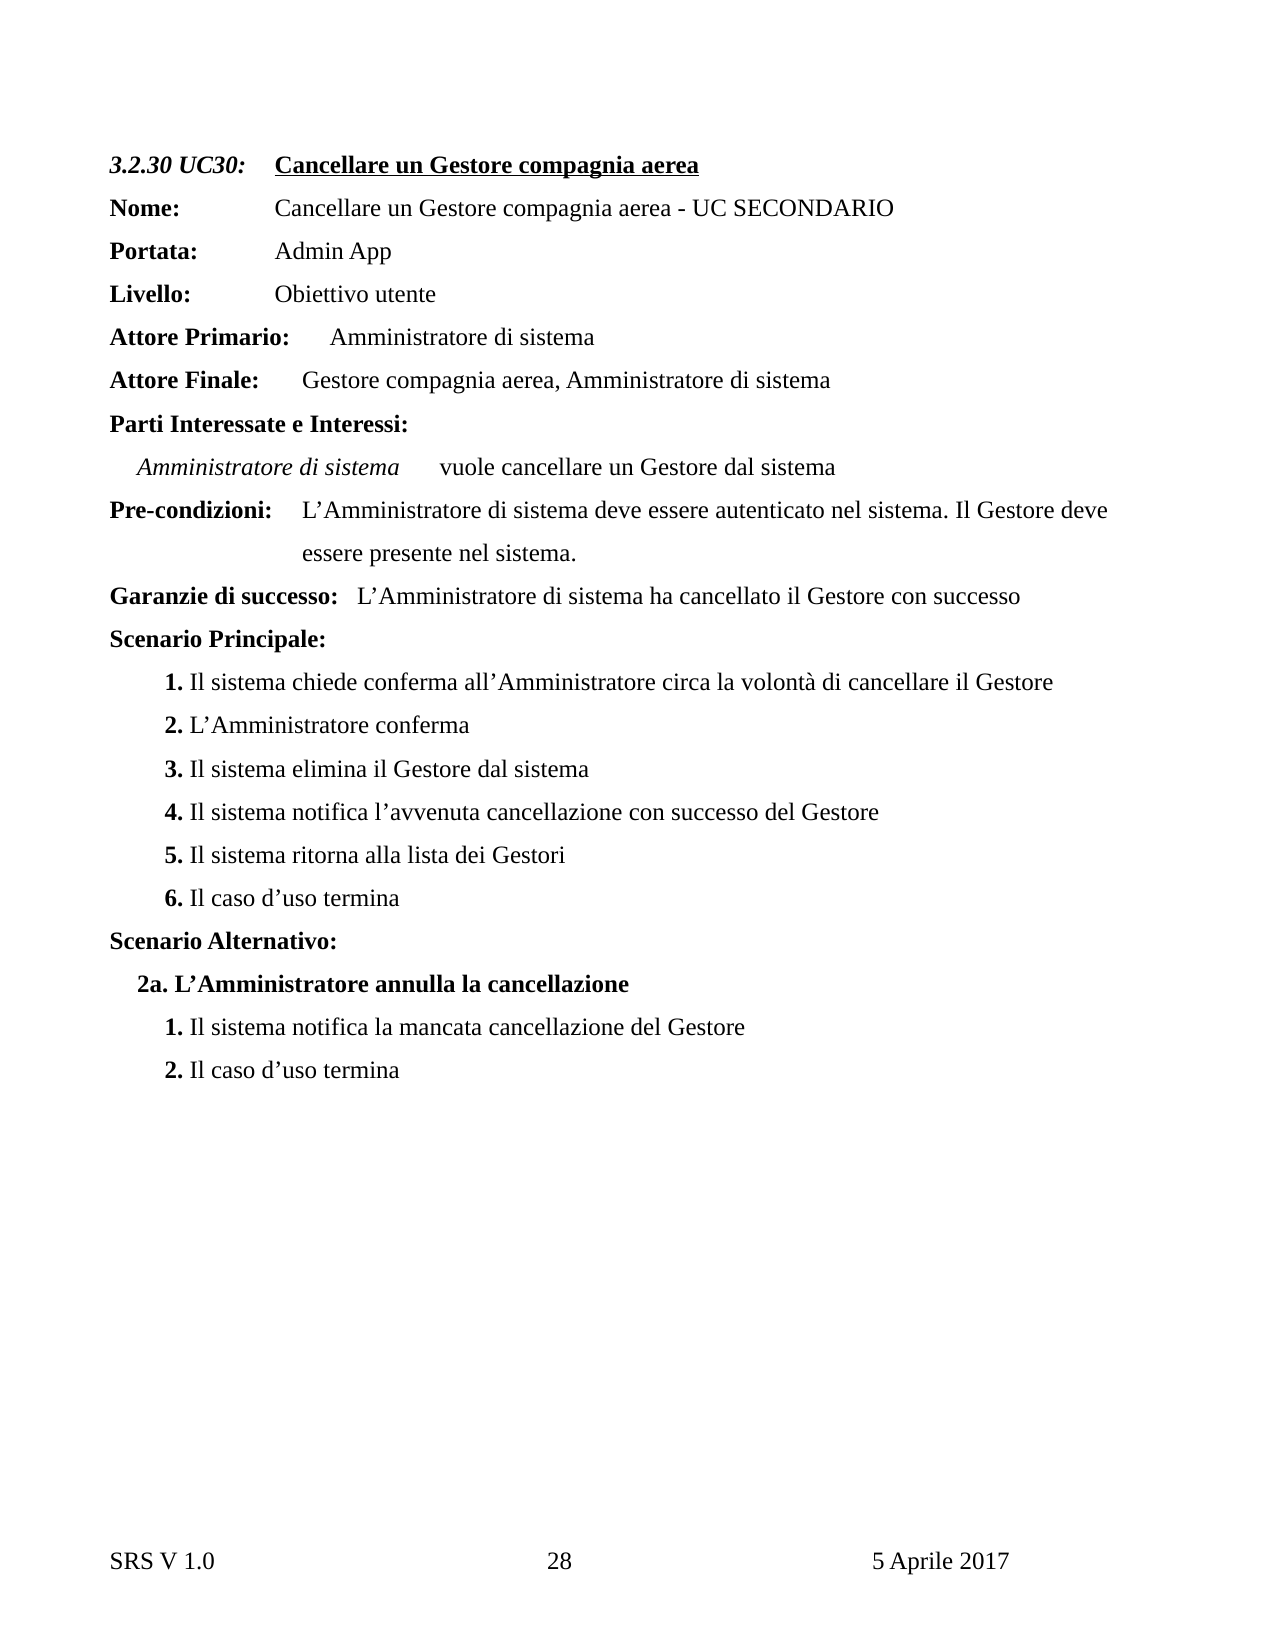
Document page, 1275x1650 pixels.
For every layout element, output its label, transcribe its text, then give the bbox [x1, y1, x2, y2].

text 1. Il sistema chiede conferma all’Amministratore circa la volontà di cancellare il Gestore [109, 667, 1162, 696]
text 2. Il caso d’uso termina [109, 1056, 1162, 1084]
text Attore Finale: Gestore compagnia aerea, Amministratore di sistema [109, 366, 1162, 394]
text Amministratore di sistema vuole cancellare un Gestore dal sistema [109, 452, 1162, 481]
text Parti Interessate e Interessi: [109, 409, 1162, 437]
text Scenario Alternativo: [109, 926, 1162, 955]
text Pre-condizioni: L’Amministratore di sistema deve essere autenticato nel sistema. Il Gestore deve essere presente nel sistema. [109, 495, 1162, 567]
text 2. L’Amministratore conferma [109, 711, 1162, 739]
text 4. Il sistema notifica l’avvenuta cancellazione con successo del Gestore [109, 797, 1162, 826]
text Livello: Obiettivo utente [109, 279, 1162, 308]
text 3. Il sistema elimina il Gestore dal sistema [109, 754, 1162, 782]
text Portata: Admin App [109, 236, 1162, 265]
text 2a. L’Amministratore annulla la cancellazione [109, 969, 1162, 998]
text Attore Primario: Amministratore di sistema [109, 322, 1162, 351]
text Garanzie di successo: L’Amministratore di sistema ha cancellato il Gestore con successo Scenario Principale: [109, 581, 1162, 653]
text Nome: Cancellare un Gestore compagnia aerea - UC SECONDARIO [109, 193, 1162, 222]
text 1. Il sistema notifica la mancata cancellazione del Gestore [109, 1012, 1162, 1041]
text 5. Il sistema ritorna alla lista dei Gestori 6. Il caso d’uso termina [109, 840, 1162, 912]
text 3.2.30 UC30: Cancellare un Gestore compagnia aerea [109, 150, 1162, 179]
